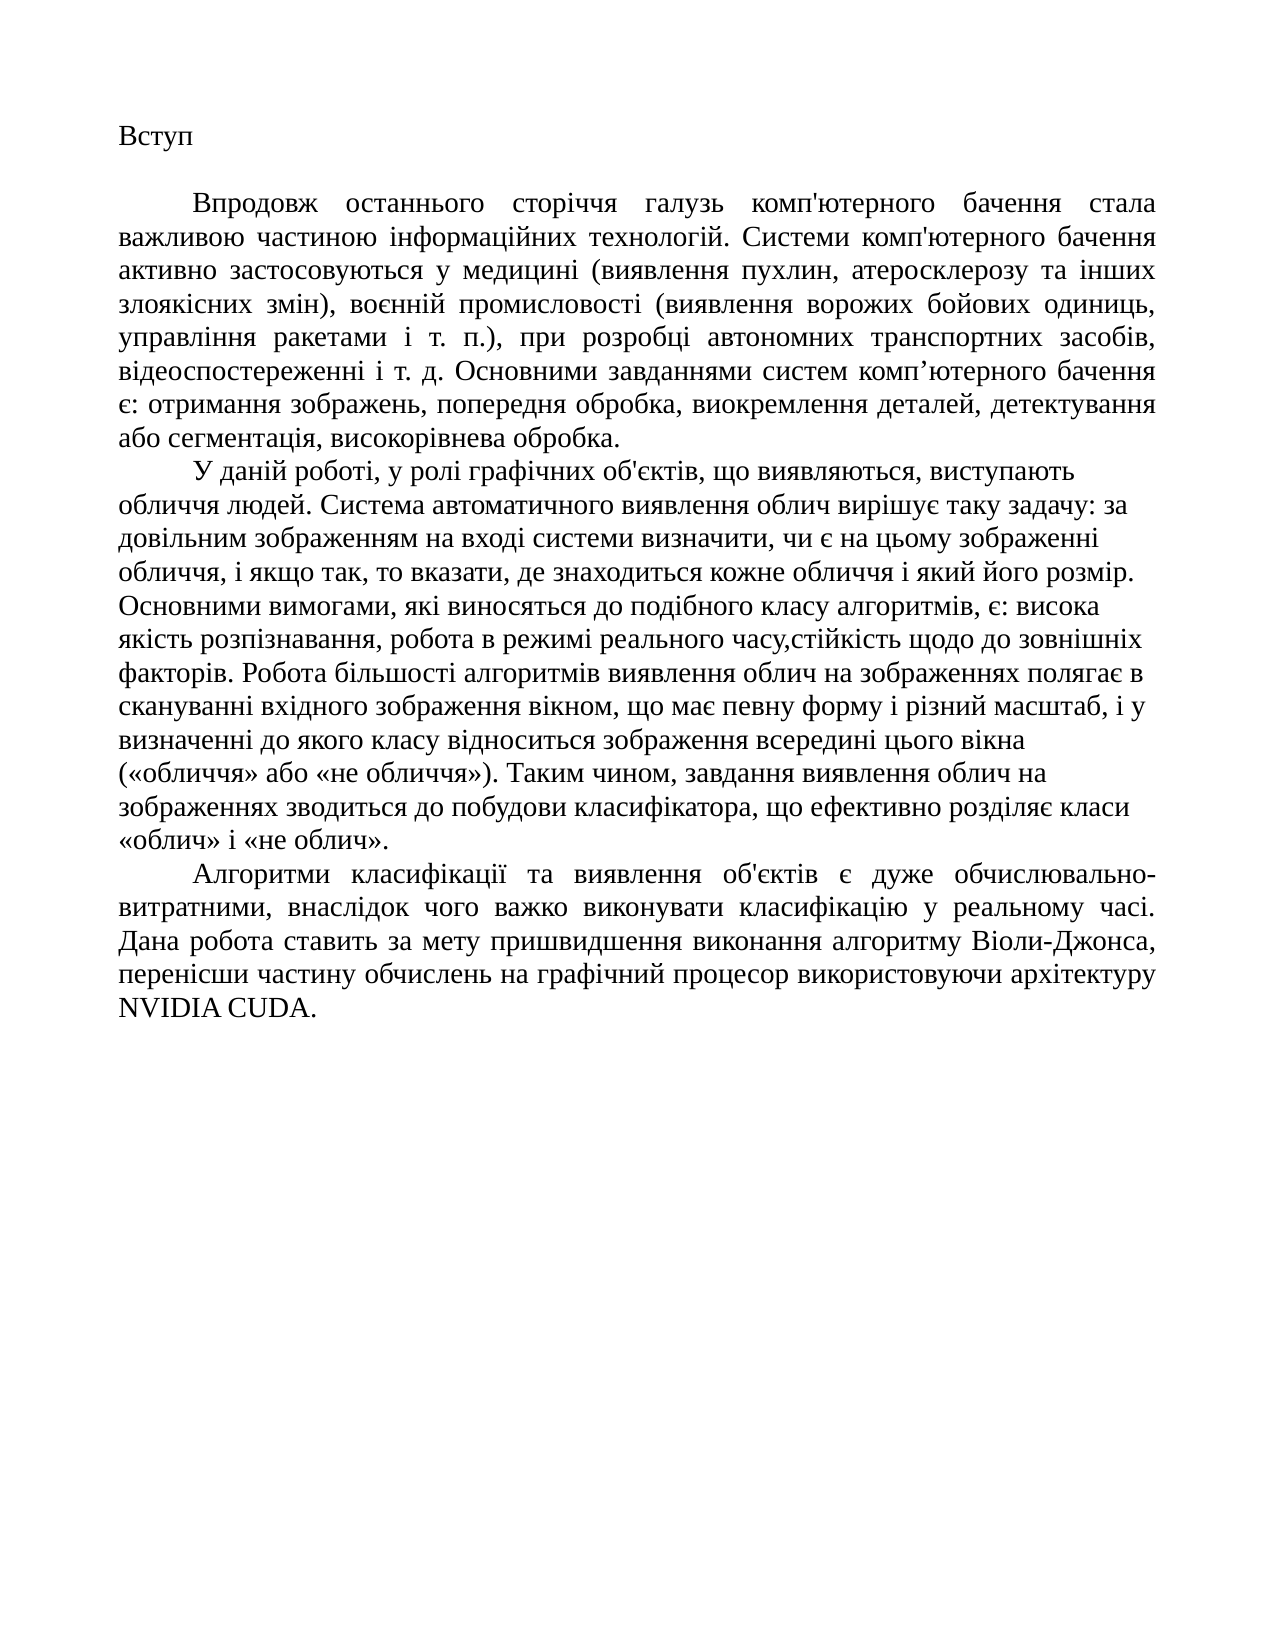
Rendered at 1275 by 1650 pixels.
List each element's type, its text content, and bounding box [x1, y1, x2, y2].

text Впродовж останнього сторіччя галузь комп'ютерного бачення стала важливою частиною інформаційних технологій. Системи комп'ютерного бачення активно застосовуються у медицині (виявлення пухлин, атеросклерозу та інших злоякісних змін), воєнній промисловості (виявлення ворожих бойових одиниць, управління ракетами і т. п.), при розробці автономних транспортних засобів, відеоспостереженні і т. д. Основними завданнями систем комп’ютерного бачення є: отримання зображень, попередня обробка, виокремлення деталей, детектування або сегментація, високорівнева обробка. [118, 185, 1157, 453]
text Вступ [118, 118, 1157, 152]
text Алгоритми класифікації та виявлення об'єктів є дуже обчислювально-витратними, внаслідок чого важко виконувати класифікацію у реальному часі. Дана робота ставить за мету пришвидшення виконання алгоритму Віоли-Джонса, перенісши частину обчислень на графічний процесор використовуючи архітектуру NVIDIA CUDA. [118, 856, 1157, 1024]
text У даній роботі, у ролі графічних об'єктів, що виявляються, виступають обличчя людей. Система автоматичного виявлення облич вирішує таку задачу: за довільним зображенням на вході системи визначити, чи є на цьому зображенні обличчя, і якщо так, то вказати, де знаходиться кожне обличчя і який його розмір. Основними вимогами, які виносяться до подібного класу алгоритмів, є: висока якість розпізнавання, робота в режимі реального часу,стійкість щодо до зовнішніх факторів. Робота більшості алгоритмів виявлення облич на зображеннях полягає в скануванні вхідного зображення вікном, що має певну форму і різний масштаб, і у визначенні до якого класу відноситься зображення всередині цього вікна («обличчя» або «не обличчя»). Таким чином, завдання виявлення облич на зображеннях зводиться до побудови класифікатора, що ефективно розділяє класи «облич» і «не облич». [118, 453, 1157, 856]
